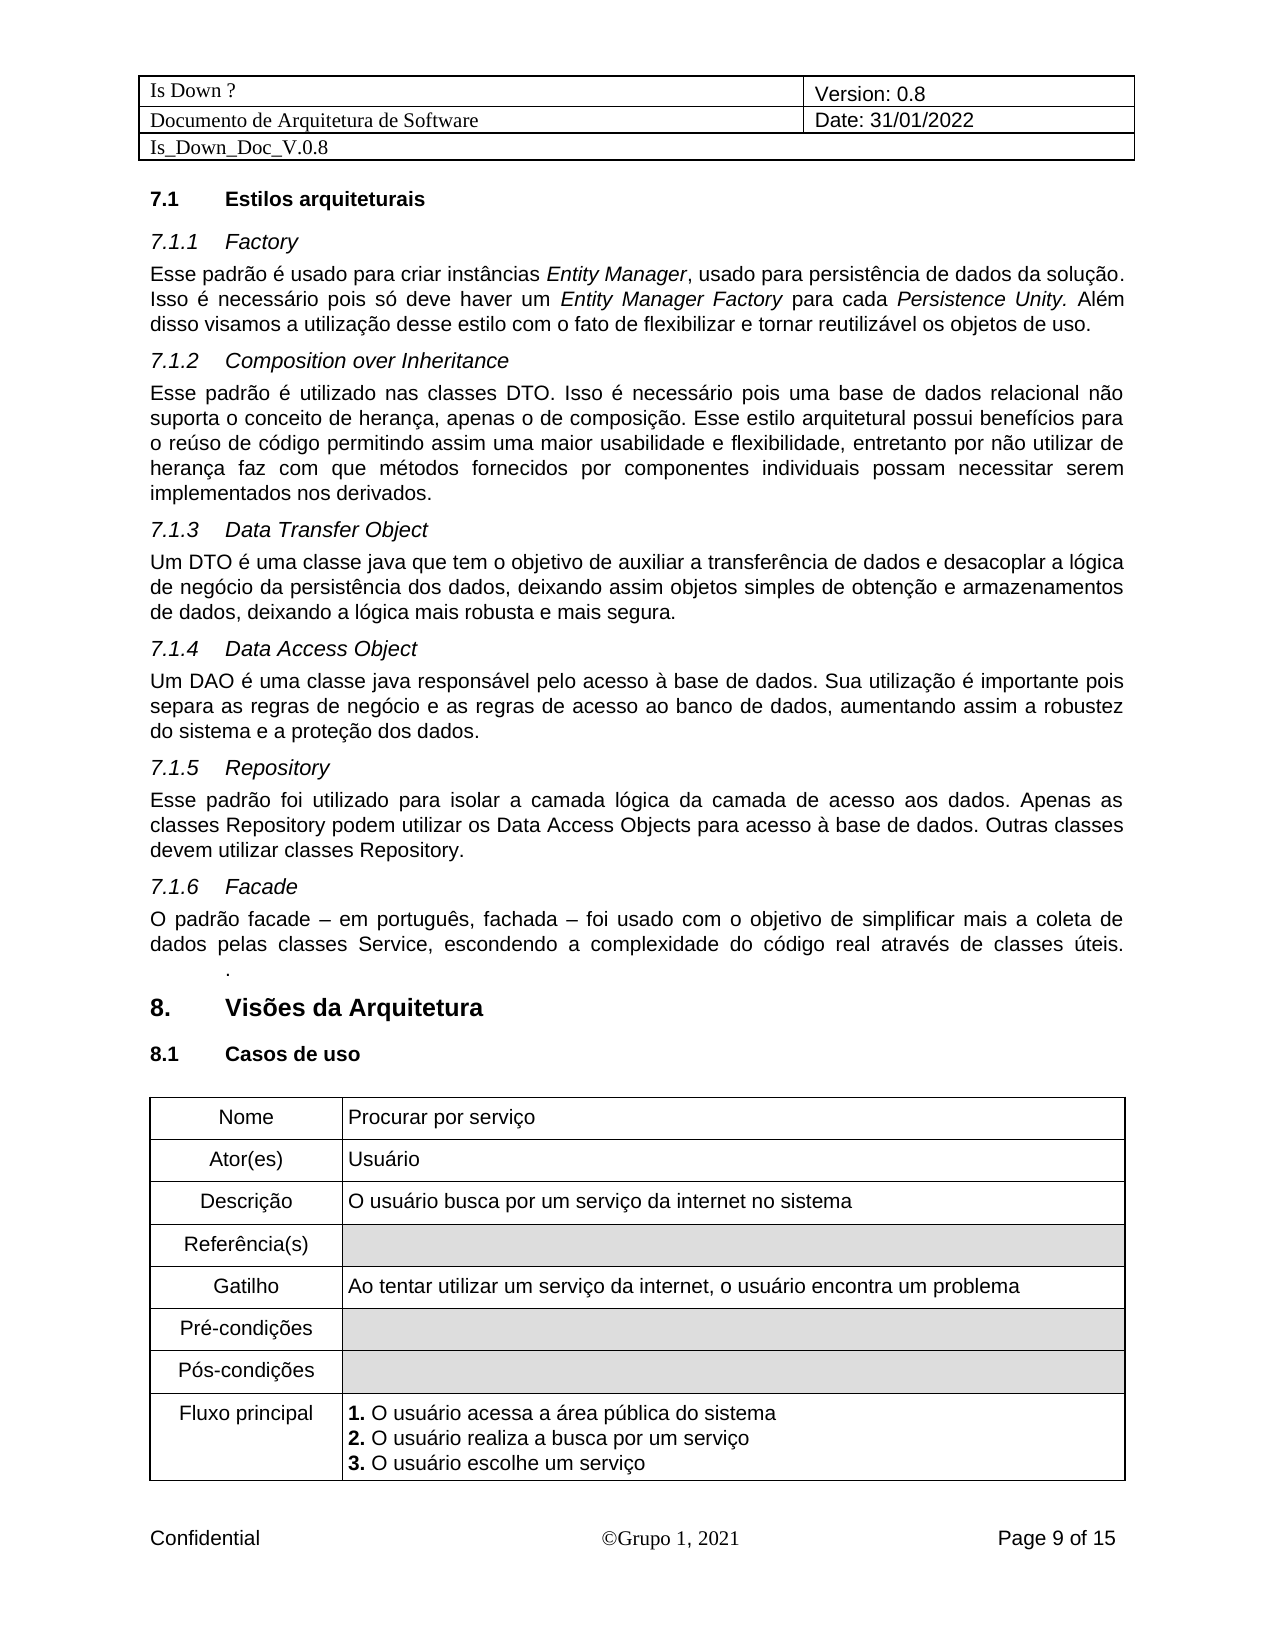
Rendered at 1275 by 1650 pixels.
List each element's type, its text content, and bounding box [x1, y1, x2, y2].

table_cell [343, 1225, 1124, 1266]
table_cell Gatilho [151, 1267, 342, 1308]
table_cell Pré-condições [151, 1309, 342, 1350]
table_cell Ao tentar utilizar um serviço da internet, o usuário encontra um problema [343, 1267, 1124, 1308]
table_header Nome [151, 1098, 342, 1139]
table_cell [343, 1309, 1124, 1350]
table_cell Ator(es) [151, 1140, 342, 1181]
text Esse padrão é utilizado nas classes DTO. Isso é necessário pois uma base de dados relacional não suporta o conceito de herança, apenas o de composição. Esse estilo arquitetural possui benefícios para o reúso de código permitindo assim uma maior usabilidade e flexibilidade, entretanto por não utilizar de herança faz com que métodos fornecidos por componentes individuais possam necessitar serem implementados nos derivados. [150, 379, 1125, 504]
text Esse padrão é usado para criar instâncias Entity Manager, usado para persistência de dados da solução. Isso é necessário pois só deve haver um Entity Manager Factory para cada Persistence Unity. Além disso visamos a utilização desse estilo com o fato de flexibilizar e tornar reutilizável os objetos de uso. [150, 261, 1125, 336]
subtitle Visões da Arquitetura [150, 993, 1125, 1022]
subtitle Estilos arquiteturais [150, 185, 1125, 210]
text Um DAO é uma classe java responsável pelo acesso à base de dados. Sua utilização é importante pois separa as regras de negócio e as regras de acesso ao banco de dados, aumentando assim a robustez do sistema e a proteção dos dados. [150, 667, 1125, 742]
table_cell Pós-condições [151, 1351, 342, 1393]
table_cell [343, 1351, 1124, 1393]
table_cell Usuário [343, 1140, 1124, 1181]
subtitle Facade [150, 874, 1125, 899]
subtitle Data Transfer Object [150, 517, 1125, 542]
text O padrão facade – em português, fachada – foi usado com o objetivo de simplificar mais a coleta de dados pelas classes Service, escondendo a complexidade do código real através de classes úteis. . [150, 905, 1125, 980]
table_cell Fluxo principal [151, 1394, 342, 1480]
subtitle Repository [150, 755, 1125, 780]
subtitle Factory [150, 229, 1125, 254]
text Um DTO é uma classe java que tem o objetivo de auxiliar a transferência de dados e desacoplar a lógica de negócio da persistência dos dados, deixando assim objetos simples de obtenção e armazenamentos de dados, deixando a lógica mais robusta e mais segura. [150, 548, 1125, 623]
text Esse padrão foi utilizado para isolar a camada lógica da camada de acesso aos dados. Apenas as classes Repository podem utilizar os Data Access Objects para acesso à base de dados. Outras classes devem utilizar classes Repository. [150, 786, 1125, 861]
subtitle Composition over Inheritance [150, 348, 1125, 373]
table_cell Descrição [151, 1182, 342, 1223]
table_cell 1. O usuário acessa a área pública do sistema 2. O usuário realiza a busca por um serviço 3. O usuário escolhe um serviço [343, 1394, 1124, 1480]
table_cell Referência(s) [151, 1225, 342, 1266]
table_header Procurar por serviço [343, 1098, 1124, 1139]
table_cell O usuário busca por um serviço da internet no sistema [343, 1182, 1124, 1223]
subtitle Casos de uso [150, 1040, 1125, 1065]
subtitle Data Access Object [150, 636, 1125, 661]
